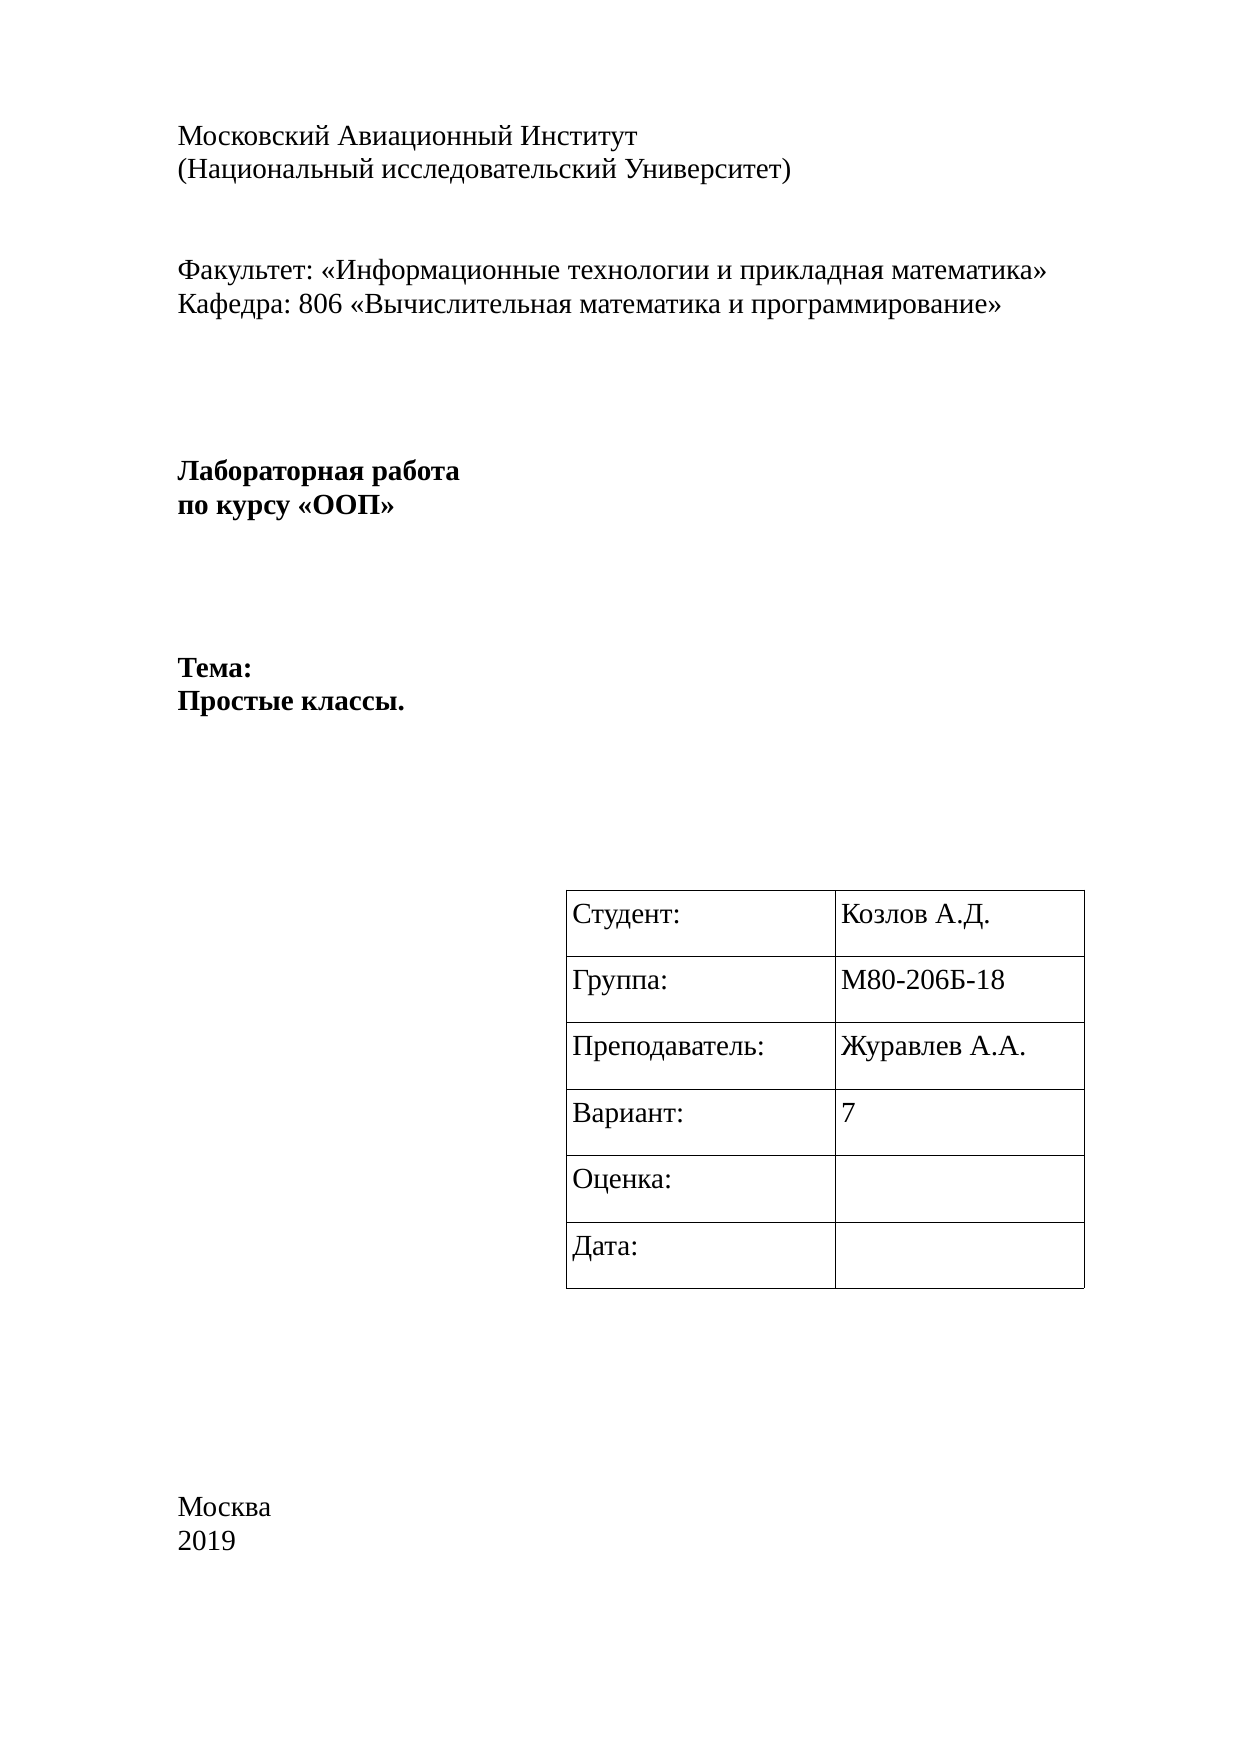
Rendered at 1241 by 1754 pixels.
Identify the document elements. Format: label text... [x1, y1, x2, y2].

table_cell Дата: [567, 1223, 835, 1288]
table_cell [836, 1223, 1084, 1288]
table_cell Оценка: [567, 1156, 835, 1221]
text Кафедра: 806 «Вычислительная математика и программирование» [177, 286, 1152, 319]
table_cell Преподаватель: [567, 1023, 835, 1089]
table_header Козлов А.Д. [836, 891, 1084, 956]
table_cell Вариант: [567, 1090, 835, 1155]
text Факультет: «Информационные технологии и прикладная математика» [177, 252, 1152, 286]
text Лабораторная работа [177, 453, 1152, 487]
table_cell Журавлев А.А. [836, 1023, 1084, 1089]
table_cell 7 [836, 1090, 1084, 1155]
table_header Студент: [567, 891, 835, 956]
text (Национальный исследовательский Университет) [177, 152, 1152, 185]
table_cell [836, 1156, 1084, 1221]
table_cell М80-206Б-18 [836, 957, 1084, 1022]
text Московский Авиационный Институт [177, 118, 1152, 152]
text Москва [177, 1489, 1152, 1523]
text по курсу «ООП» [177, 487, 1152, 521]
text Тема: [177, 650, 1152, 683]
table_cell Группа: [567, 957, 835, 1022]
text 2019 [177, 1523, 1152, 1557]
text Простые классы. [177, 683, 1152, 717]
